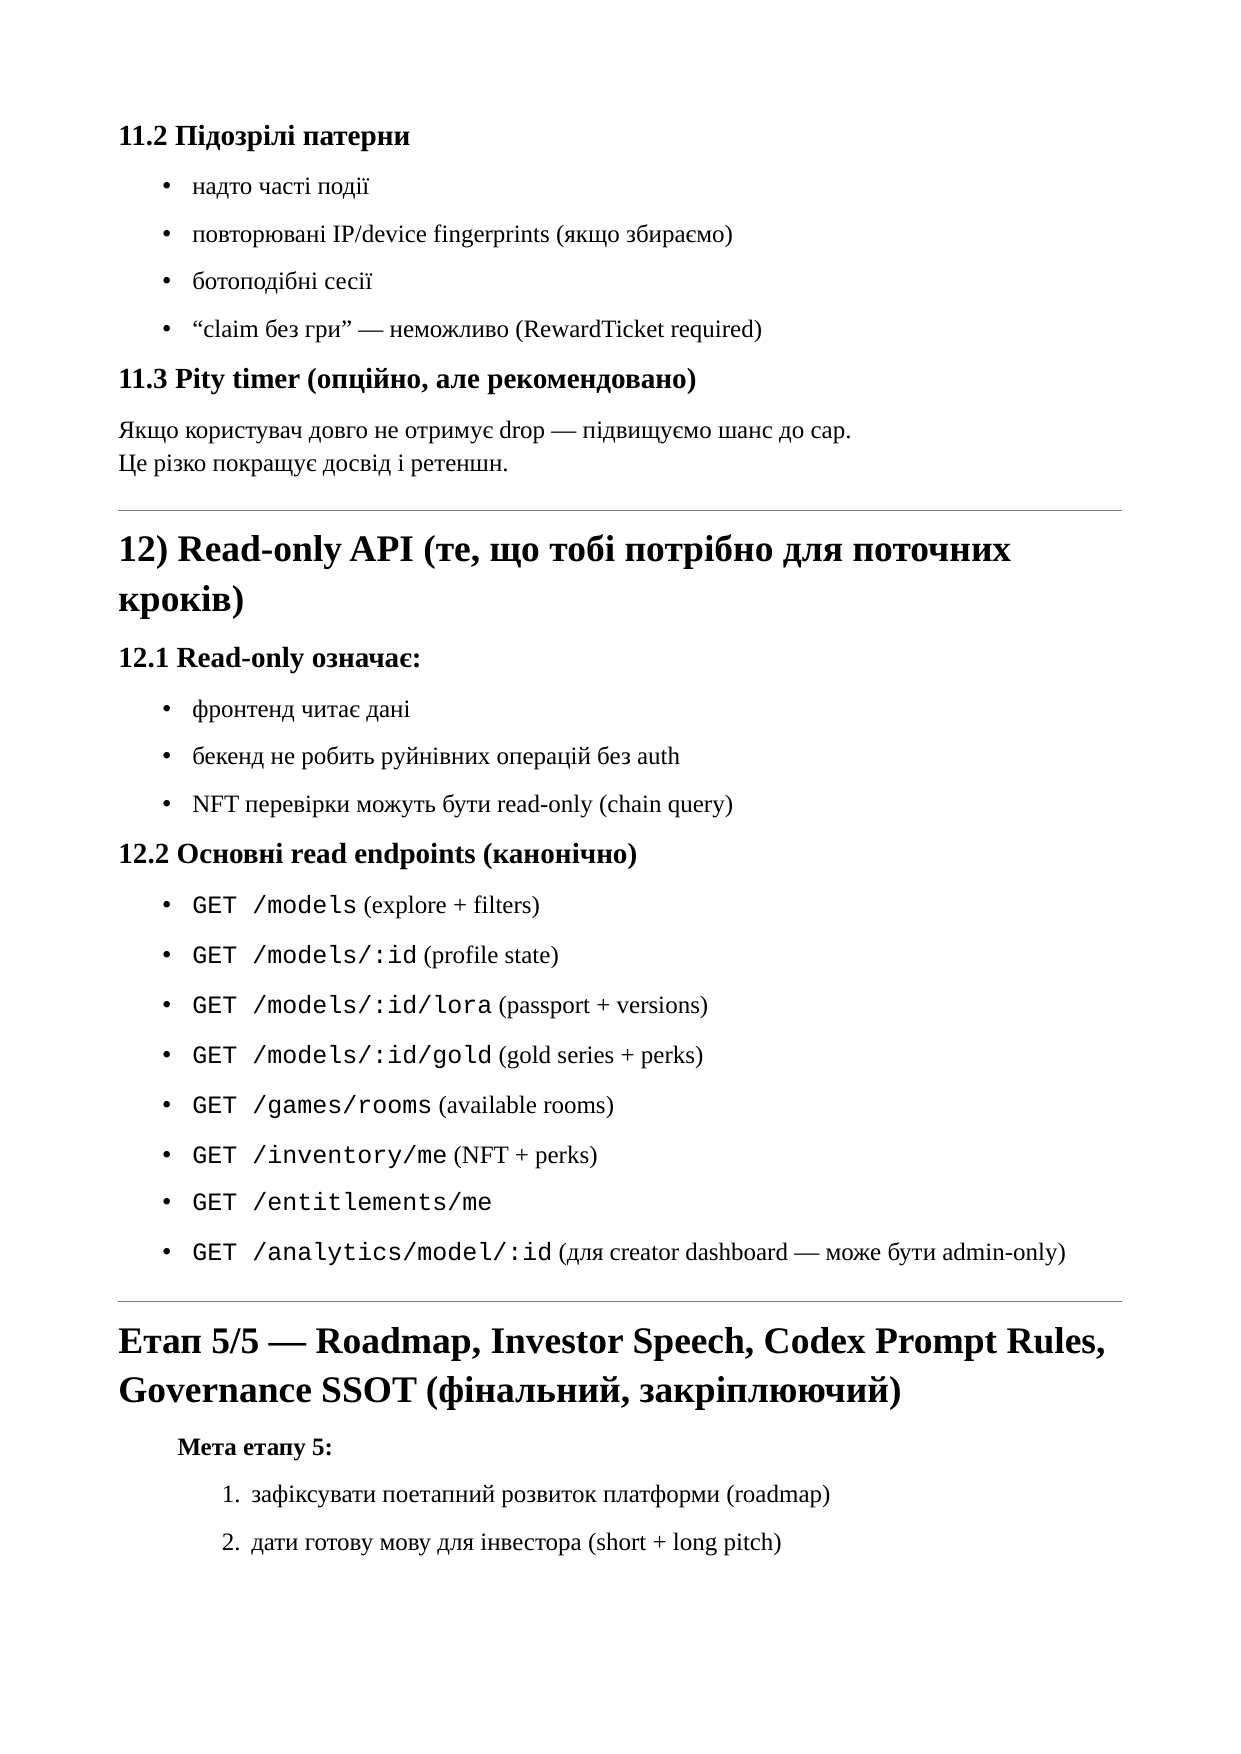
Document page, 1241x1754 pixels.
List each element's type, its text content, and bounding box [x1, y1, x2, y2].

list бекенд не робить руйнівних операцій без auth [162, 741, 1122, 770]
list надто часті події [162, 171, 1122, 200]
list зафіксувати поетапний розвиток платформи (roadmap) [222, 1479, 1063, 1508]
text Мета етапу 5: [177, 1432, 1063, 1461]
subtitle 12.1 Read-only означає: [118, 641, 1122, 674]
list GET /models/:id (profile state) [162, 940, 1122, 971]
subtitle 12) Read-only API (те, що тобі потрібно для поточних кроків) [118, 527, 1122, 619]
list GET /games/rooms (available rooms) [162, 1090, 1122, 1121]
list GET /inventory/me (NFT + perks) [162, 1140, 1122, 1171]
list GET /models (explore + filters) [162, 890, 1122, 921]
list фронтенд читає дані [162, 694, 1122, 722]
list повторювані IP/device fingerprints (якщо збираємо) [162, 219, 1122, 248]
text Якщо користувач довго не отримує drop — підвищуємо шанс до cap. Це різко покращує досвід і ретеншн. [118, 415, 1122, 477]
list ботоподібні сесії [162, 266, 1122, 295]
list NFT перевірки можуть бути read-only (chain query) [162, 789, 1122, 818]
subtitle 11.3 Pity timer (опційно, але рекомендовано) [118, 362, 1122, 395]
list дати готову мову для інвестора (short + long pitch) [222, 1527, 1063, 1556]
list GET /analytics/model/:id (для creator dashboard — може бути admin-only) [162, 1237, 1122, 1268]
list GET /entitlements/me [162, 1190, 1122, 1218]
list “claim без гри” — неможливо (RewardTicket required) [162, 314, 1122, 343]
subtitle Етап 5/5 — Roadmap, Investor Speech, Codex Prompt Rules, Governance SSOT (фінальний, закріплюючий) [118, 1318, 1122, 1411]
list GET /models/:id/lora (passport + versions) [162, 990, 1122, 1021]
subtitle 11.2 Підозрілі патерни [118, 118, 1122, 152]
subtitle 12.2 Основні read endpoints (канонічно) [118, 837, 1122, 870]
list GET /models/:id/gold (gold series + perks) [162, 1040, 1122, 1071]
